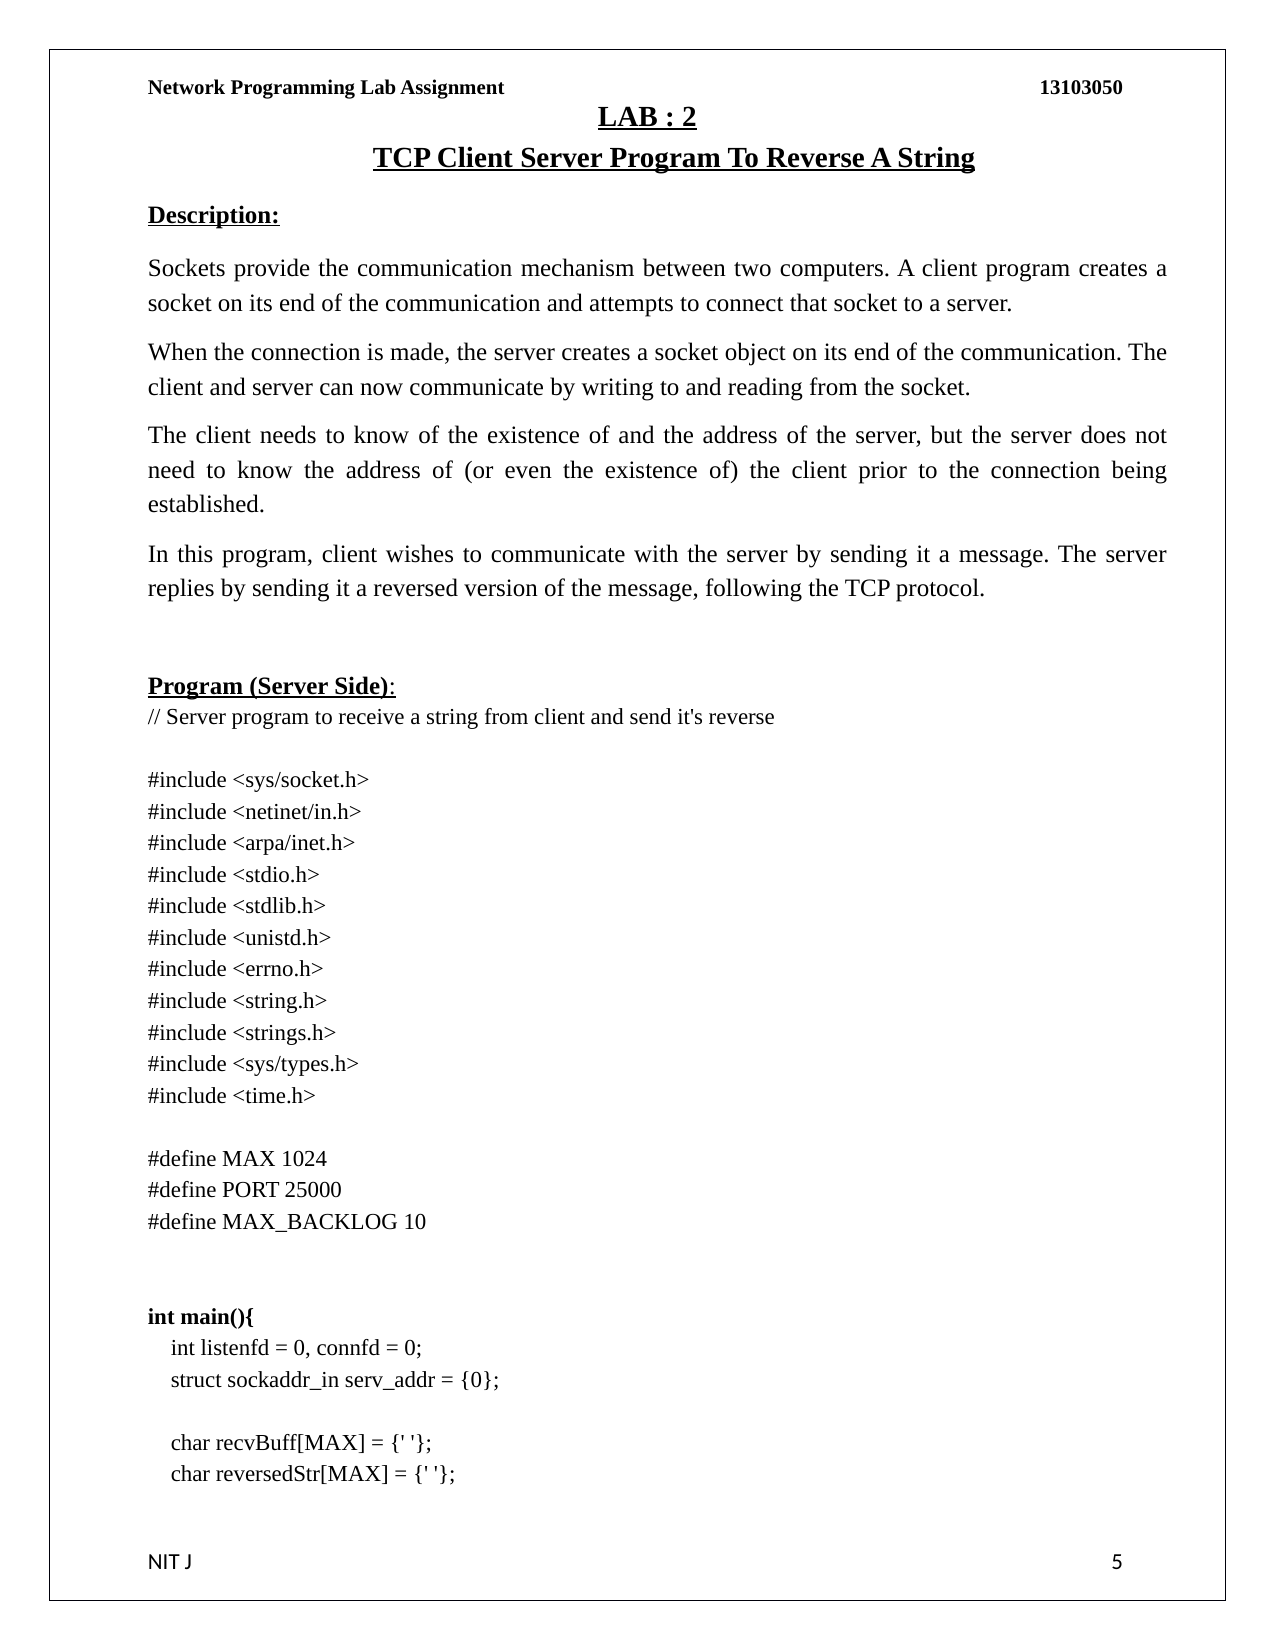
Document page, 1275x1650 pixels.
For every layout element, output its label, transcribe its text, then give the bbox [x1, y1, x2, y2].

text Program (Server Side): [148, 671, 1169, 700]
text #include <strings.h> [148, 1019, 1169, 1045]
text The client needs to know of the existence of and the address of the server, but the server does not need to know the address of (or even the existence of) the client prior to the connection being established. [148, 421, 1169, 518]
text TCP Client Server Program To Reverse A String [148, 140, 1169, 174]
text #include <string.h> [148, 987, 1169, 1013]
text #include <time.h> [148, 1082, 1169, 1108]
text Sockets provide the communication mechanism between two computers. A client program creates a socket on its end of the communication and attempts to connect that socket to a server. [148, 253, 1169, 317]
text struct sockaddr_in serv_addr = {0}; [148, 1366, 1169, 1392]
text char recvBuff[MAX] = {' '}; [148, 1429, 1169, 1455]
text #include <stdio.h> [148, 861, 1169, 887]
text #include <stdlib.h> [148, 892, 1169, 919]
text #include <errno.h> [148, 956, 1169, 982]
text int main(){ [148, 1303, 1169, 1329]
text // Server program to receive a string from client and send it's reverse [148, 703, 1169, 729]
text #include <sys/types.h> [148, 1050, 1169, 1077]
text #include <unistd.h> [148, 924, 1169, 950]
text In this program, client wishes to communicate with the server by sending it a message. The server replies by sending it a reversed version of the message, following the TCP protocol. [148, 539, 1169, 602]
text LAB : 2 [148, 99, 1169, 133]
text #include <netinet/in.h> [148, 798, 1169, 824]
text Description: [148, 200, 1169, 228]
text #define PORT 25000 [148, 1176, 1169, 1203]
text #define MAX 1024 [148, 1145, 1169, 1171]
text int listenfd = 0, connfd = 0; [148, 1334, 1169, 1361]
text char reversedStr[MAX] = {' '}; [148, 1461, 1169, 1487]
text #include <sys/socket.h> [148, 766, 1169, 792]
text When the connection is made, the server creates a socket object on its end of the communication. The client and server can now communicate by writing to and reading from the socket. [148, 337, 1169, 400]
text #include <arpa/inet.h> [148, 829, 1169, 856]
text #define MAX_BACKLOG 10 [148, 1208, 1169, 1234]
